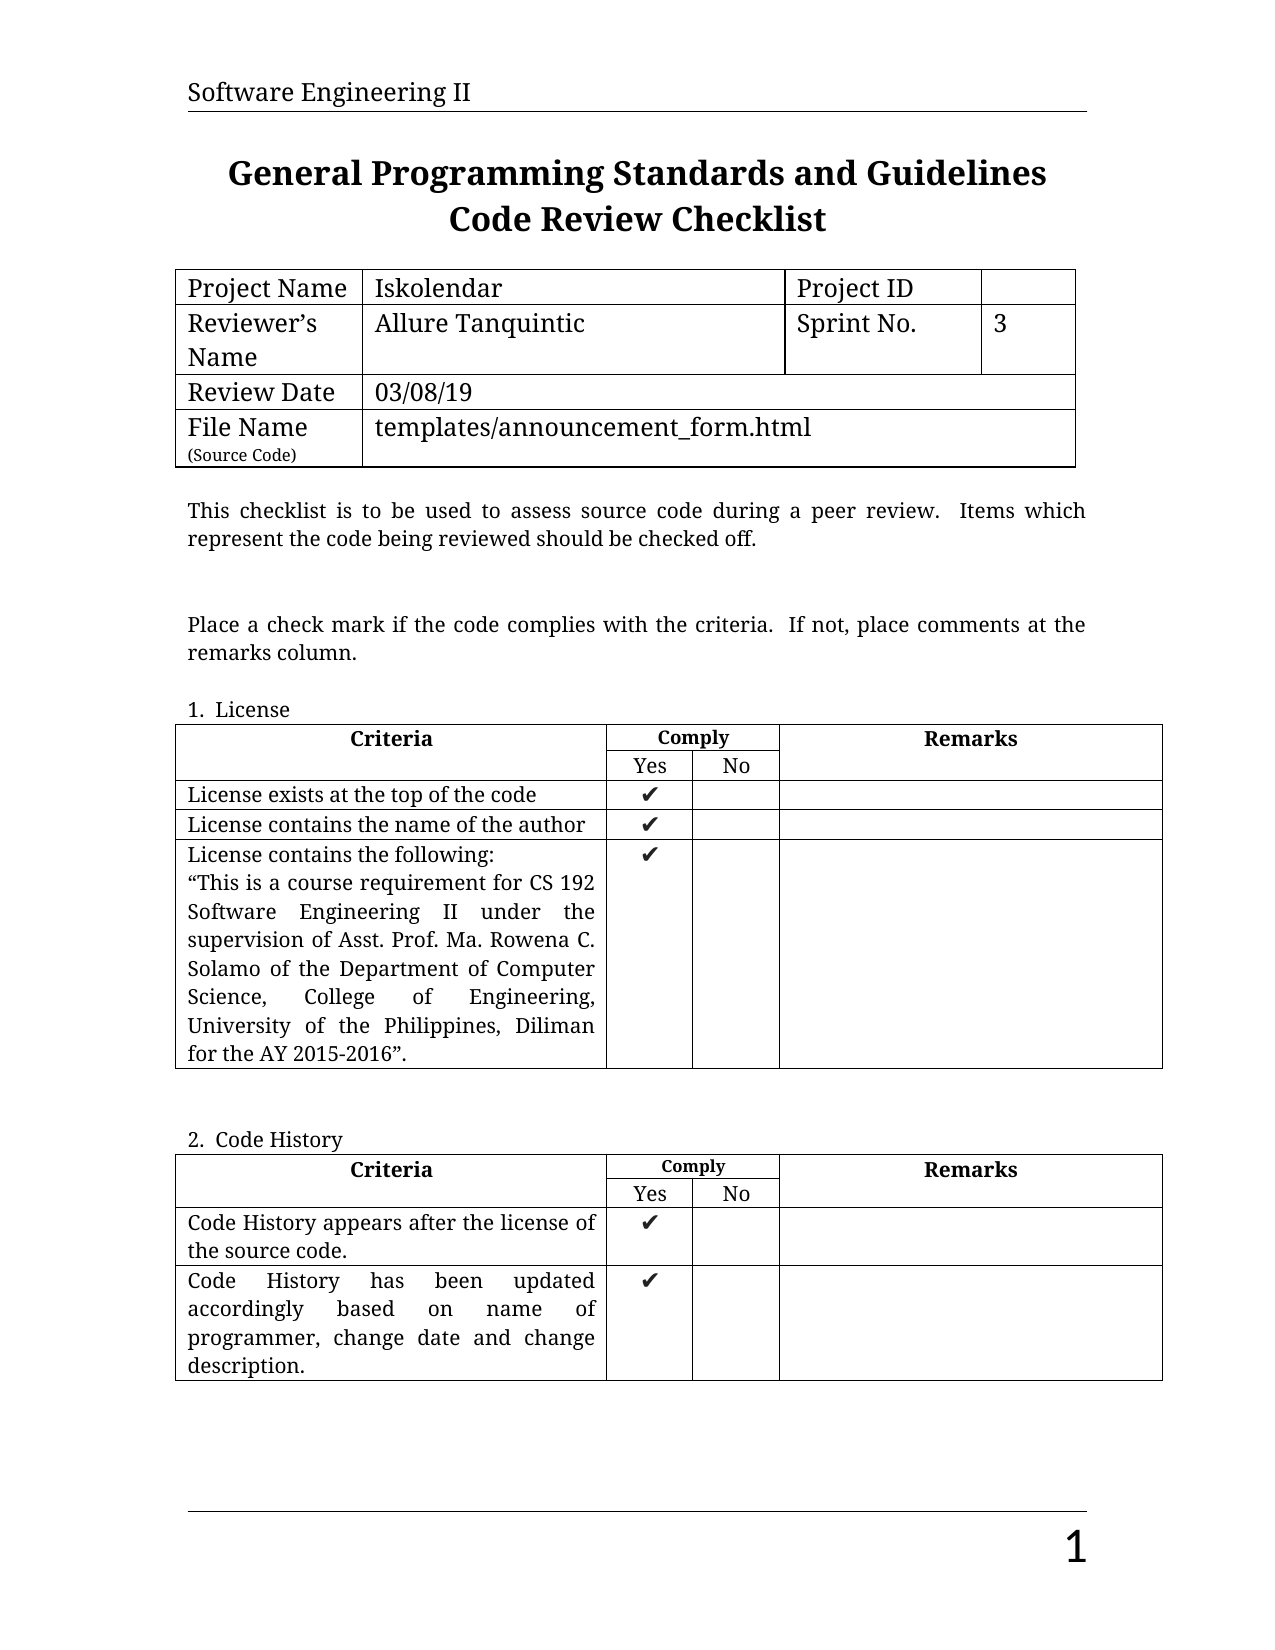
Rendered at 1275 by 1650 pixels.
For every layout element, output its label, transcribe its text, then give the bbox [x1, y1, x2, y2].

table_cell [780, 781, 1162, 809]
table_cell Allure Tanquintic [363, 305, 784, 373]
table_cell templates/announcement_form.html [363, 410, 1075, 466]
table_header [982, 270, 1075, 304]
table_cell No [693, 1179, 779, 1207]
table_header Criteria [176, 725, 606, 779]
table_cell [780, 840, 1162, 1068]
table_cell No [693, 751, 779, 779]
table_cell Review Date [176, 375, 362, 409]
table_cell License contains the following: “This is a course requirement for CS 192 Software Engineering II under the supervision of Asst. Prof. Ma. Rowena C. Solamo of the Department of Computer Science, College of Engineering, University of the Philippines, Diliman for the AY 2015-2016”. [176, 840, 606, 1068]
text This checklist is to be used to assess source code during a peer review. Items which represent the code being reviewed should be checked off. [187, 496, 1087, 553]
table_header Iskolendar [363, 270, 784, 304]
table_header Project Name [176, 270, 362, 304]
table_cell Yes [607, 1179, 692, 1207]
table_cell Yes [607, 751, 692, 779]
table_cell License exists at the top of the code [176, 781, 606, 809]
table_cell [693, 840, 779, 1068]
table_cell [693, 781, 779, 809]
table_cell ✔ [607, 840, 692, 1068]
table_cell [780, 1266, 1162, 1380]
text 1. License [187, 695, 1087, 723]
table_cell ✔ [607, 781, 692, 809]
table_cell 03/08/19 [363, 375, 1075, 409]
text General Programming Standards and Guidelines Code Review Checklist [187, 150, 1087, 241]
table_header Comply [607, 1155, 779, 1178]
table_cell ✔ [607, 810, 692, 839]
table_cell File Name (Source Code) [176, 410, 362, 466]
table_header Criteria [176, 1155, 606, 1207]
table_header Remarks [780, 1155, 1162, 1207]
table_header Project ID [786, 270, 981, 304]
table_cell 3 [982, 305, 1075, 373]
table_header Remarks [780, 725, 1162, 779]
table_cell [693, 810, 779, 839]
table_cell License contains the name of the author [176, 810, 606, 839]
text 2. Code History [187, 1126, 1087, 1154]
table_cell ✔ [607, 1208, 692, 1265]
table_cell Code History has been updated accordingly based on name of programmer, change date and change description. [176, 1266, 606, 1380]
table_cell Reviewer’s Name [176, 305, 362, 373]
table_header Comply [607, 725, 779, 750]
table_cell [693, 1266, 779, 1380]
table_cell [780, 1208, 1162, 1265]
table_cell [693, 1208, 779, 1265]
text Place a check mark if the code complies with the criteria. If not, place comments at the remarks column. [187, 610, 1087, 667]
table_cell [780, 810, 1162, 839]
table_cell Sprint No. [786, 305, 981, 373]
table_cell ✔ [607, 1266, 692, 1380]
table_cell Code History appears after the license of the source code. [176, 1208, 606, 1265]
